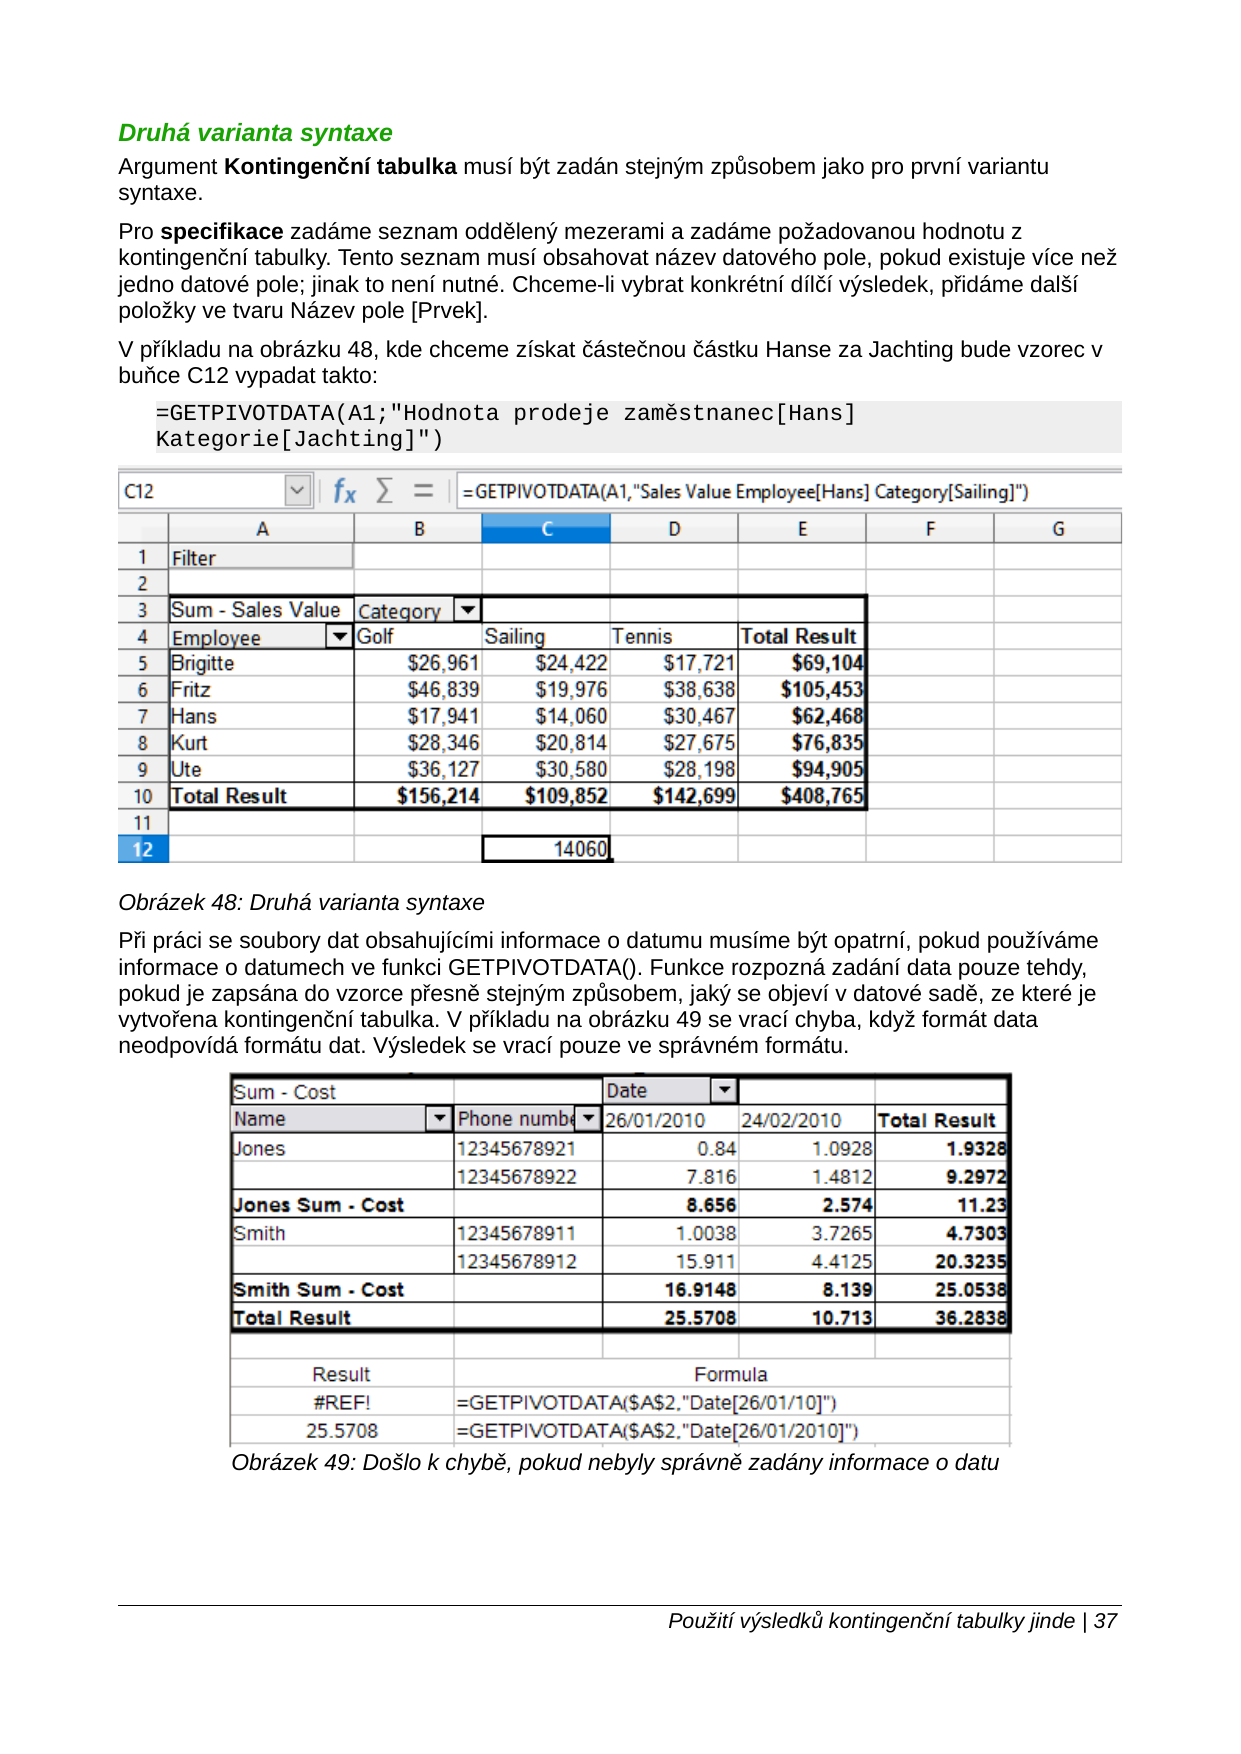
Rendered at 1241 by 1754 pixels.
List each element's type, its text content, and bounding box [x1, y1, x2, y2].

text V příkladu na obrázku 48, kde chceme získat částečnou částku Hanse za Jachting bude vzorec v buňce C12 vypadat takto: [118, 336, 1122, 389]
text =GETPIVOTDATA(A1;"Hodnota prodeje zaměstnanec[Hans] Kategorie[Jachting]") [156, 401, 1122, 453]
text Obrázek 49: Došlo k chybě, pokud nebyly správně zadány informace o datu [225, 1071, 1015, 1475]
text Při práci se soubory dat obsahujícími informace o datumu musíme být opatrní, pokud používáme informace o datumech ve funkci GETPIVOTDATA(). Funkce rozpozná zadání data pouze tehdy, pokud je zapsána do vzorce přesně stejným způsobem, jaký se objeví v datové sadě, ze které je vytvořena kontingenční tabulka. V příkladu na obrázku 49 se vrací chyba, když formát data neodpovídá formátu dat. Výsledek se vrací pouze ve správném formátu. [118, 927, 1122, 1059]
text Argument Kontingenční tabulka musí být zadán stejným způsobem jako pro první variantu syntaxe. [118, 153, 1122, 206]
subtitle Druhá varianta syntaxe [118, 118, 1122, 147]
picture [226, 1069, 1017, 1449]
text Pro specifikace zadáme seznam oddělený mezerami a zadáme požadovanou hodnotu z kontingenční tabulky. Tento seznam musí obsahovat název datového pole, pokud existuje více než jedno datové pole; jinak to není nutné. Chceme-li vybrat konkrétní dílčí výsledek, přidáme další položky ve tvaru Název pole [Prvek]. [118, 218, 1122, 323]
text Obrázek 48: Druhá varianta syntaxe [118, 863, 1122, 915]
picture [118, 465, 1123, 863]
